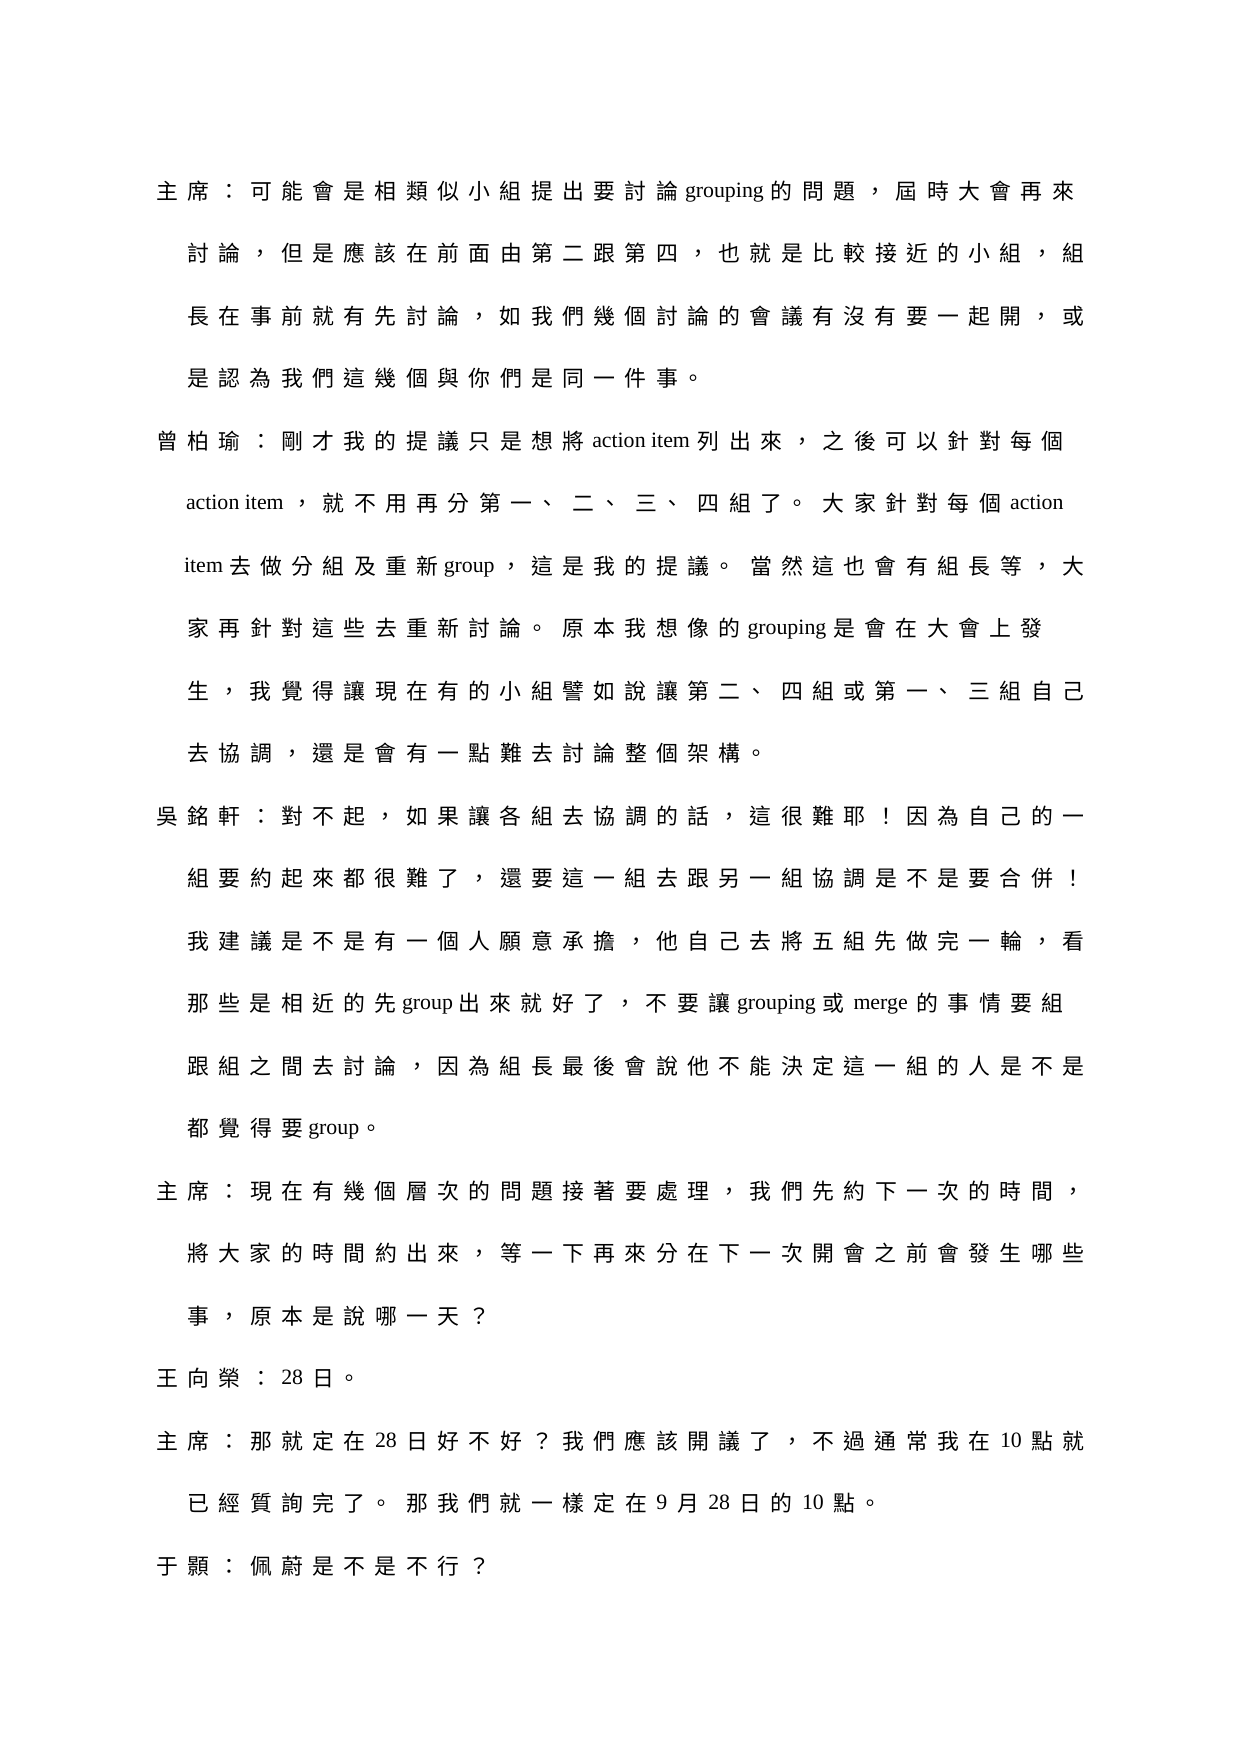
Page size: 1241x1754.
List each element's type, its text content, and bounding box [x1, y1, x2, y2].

text 王向榮：28日。 [151, 1346, 1089, 1408]
text 主席：現在有幾個層次的問題接著要處理，我們先約下一次的時間，將大家的時間約出來，等一下再來分在下一次開會之前會發生哪些事，原本是說哪一天？ [151, 1158, 1089, 1346]
text 主席：可能會是相類似小組提出要討論grouping的問題，屆時大會再來討論，但是應該在前面由第二跟第四，也就是比較接近的小組，組長在事前就有先討論，如我們幾個討論的會議有沒有要一起開，或是認為我們這幾個與你們是同一件事。 [151, 158, 1089, 408]
text 曾柏瑜：剛才我的提議只是想將action item列出來，之後可以針對每個action item，就不用再分第一、二、三、四組了。大家針對每個action item去做分組及重新group，這是我的提議。當然這也會有組長等，大家再針對這些去重新討論。原本我想像的grouping是會在大會上發生，我覺得讓現在有的小組譬如說讓第二、四組或第一、三組自己去協調，還是會有一點難去討論整個架構。 [151, 408, 1089, 783]
text 吳銘軒：對不起，如果讓各組去協調的話，這很難耶！因為自己的一組要約起來都很難了，還要這一組去跟另一組協調是不是要合併！我建議是不是有一個人願意承擔，他自己去將五組先做完一輪，看那些是相近的先group出來就好了，不要讓grouping或merge的事情要組跟組之間去討論，因為組長最後會說他不能決定這一組的人是不是都覺得要group。 [151, 783, 1089, 1158]
text 主席：那就定在28日好不好？我們應該開議了，不過通常我在10點就已經質詢完了。那我們就一樣定在9月28日的10點。 [151, 1408, 1089, 1533]
text 于顥：佩蔚是不是不行？ [151, 1533, 1089, 1596]
